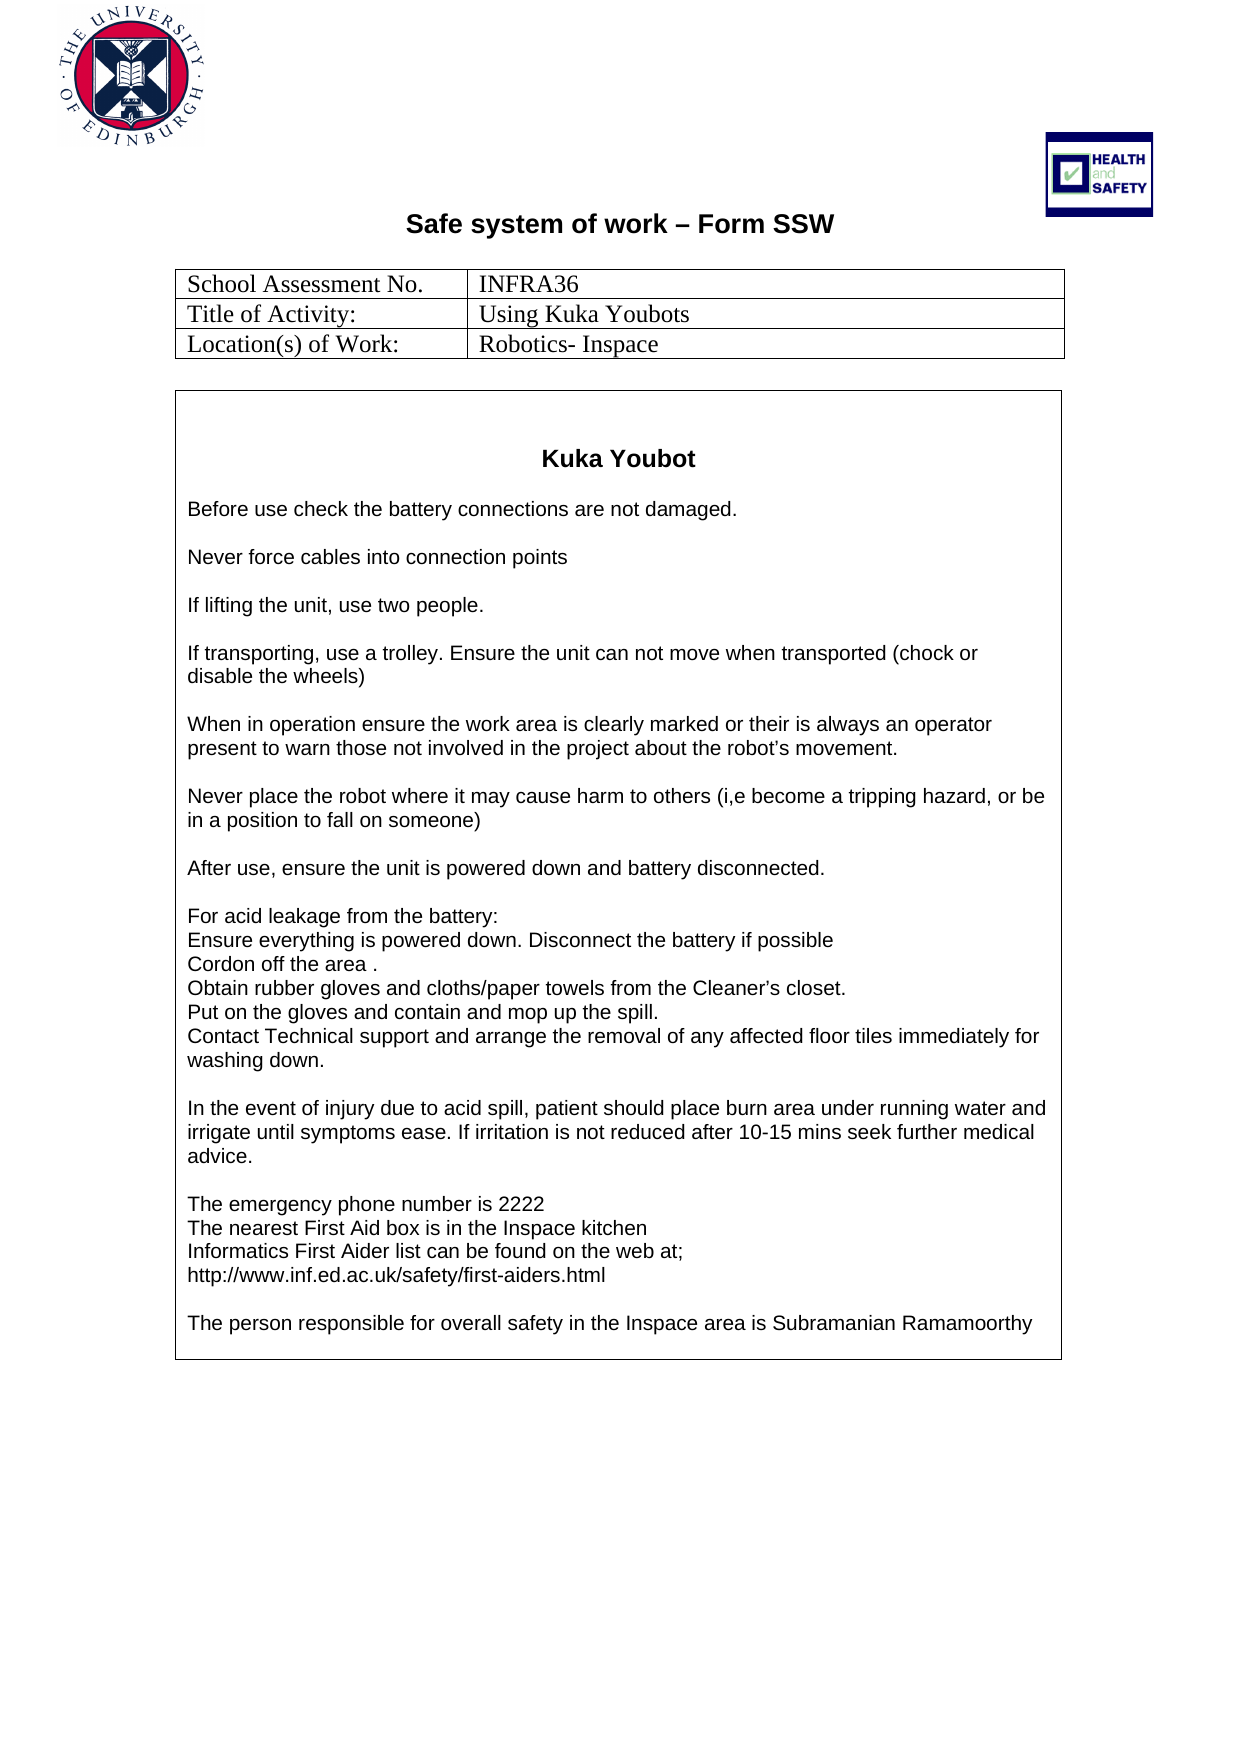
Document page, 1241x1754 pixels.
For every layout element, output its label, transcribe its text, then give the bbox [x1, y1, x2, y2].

table_cell Title of Activity: [176, 299, 467, 328]
subtitle Safe system of work – Form SSW [187, 208, 1053, 240]
table_header INFRA36 [468, 270, 1064, 298]
table_header School Assessment No. [176, 270, 467, 298]
table_header Kuka Youbot Before use check the battery connections are not damaged. Never force cables into connection points If lifting the unit, use two people. If transporting, use a trolley. Ensure the unit can not move when transported (chock or disable the wheels) When in operation ensure the work area is clearly marked or their is always an operator present to warn those not involved in the project about the robot’s movement. Never place the robot where it may cause harm to others (i,e become a tripping hazard, or be in a position to fall on someone) After use, ensure the unit is powered down and battery disconnected. For acid leakage from the battery: Ensure everything is powered down. Disconnect the battery if possible Cordon off the area . Obtain rubber gloves and cloths/paper towels from the Cleaner’s closet. Put on the gloves and contain and mop up the spill. Contact Technical support and arrange the removal of any affected floor tiles immediately for washing down. In the event of injury due to acid spill, patient should place burn area under running water and irrigate until symptoms ease. If irritation is not reduced after 10-15 mins seek further medical advice. The emergency phone number is 2222 The nearest First Aid box is in the Inspace kitchen Informatics First Aider list can be found on the web at; http://www.inf.ed.ac.uk/safety/first-aiders.html The person responsible for overall safety in the Inspace area is Subramanian Ramamoorthy [176, 391, 1061, 1359]
table_cell Using Kuka Youbots [468, 299, 1064, 328]
picture [1045, 132, 1154, 217]
table_cell Location(s) of Work: [176, 329, 467, 358]
table_cell Robotics- Inspace [468, 329, 1064, 358]
